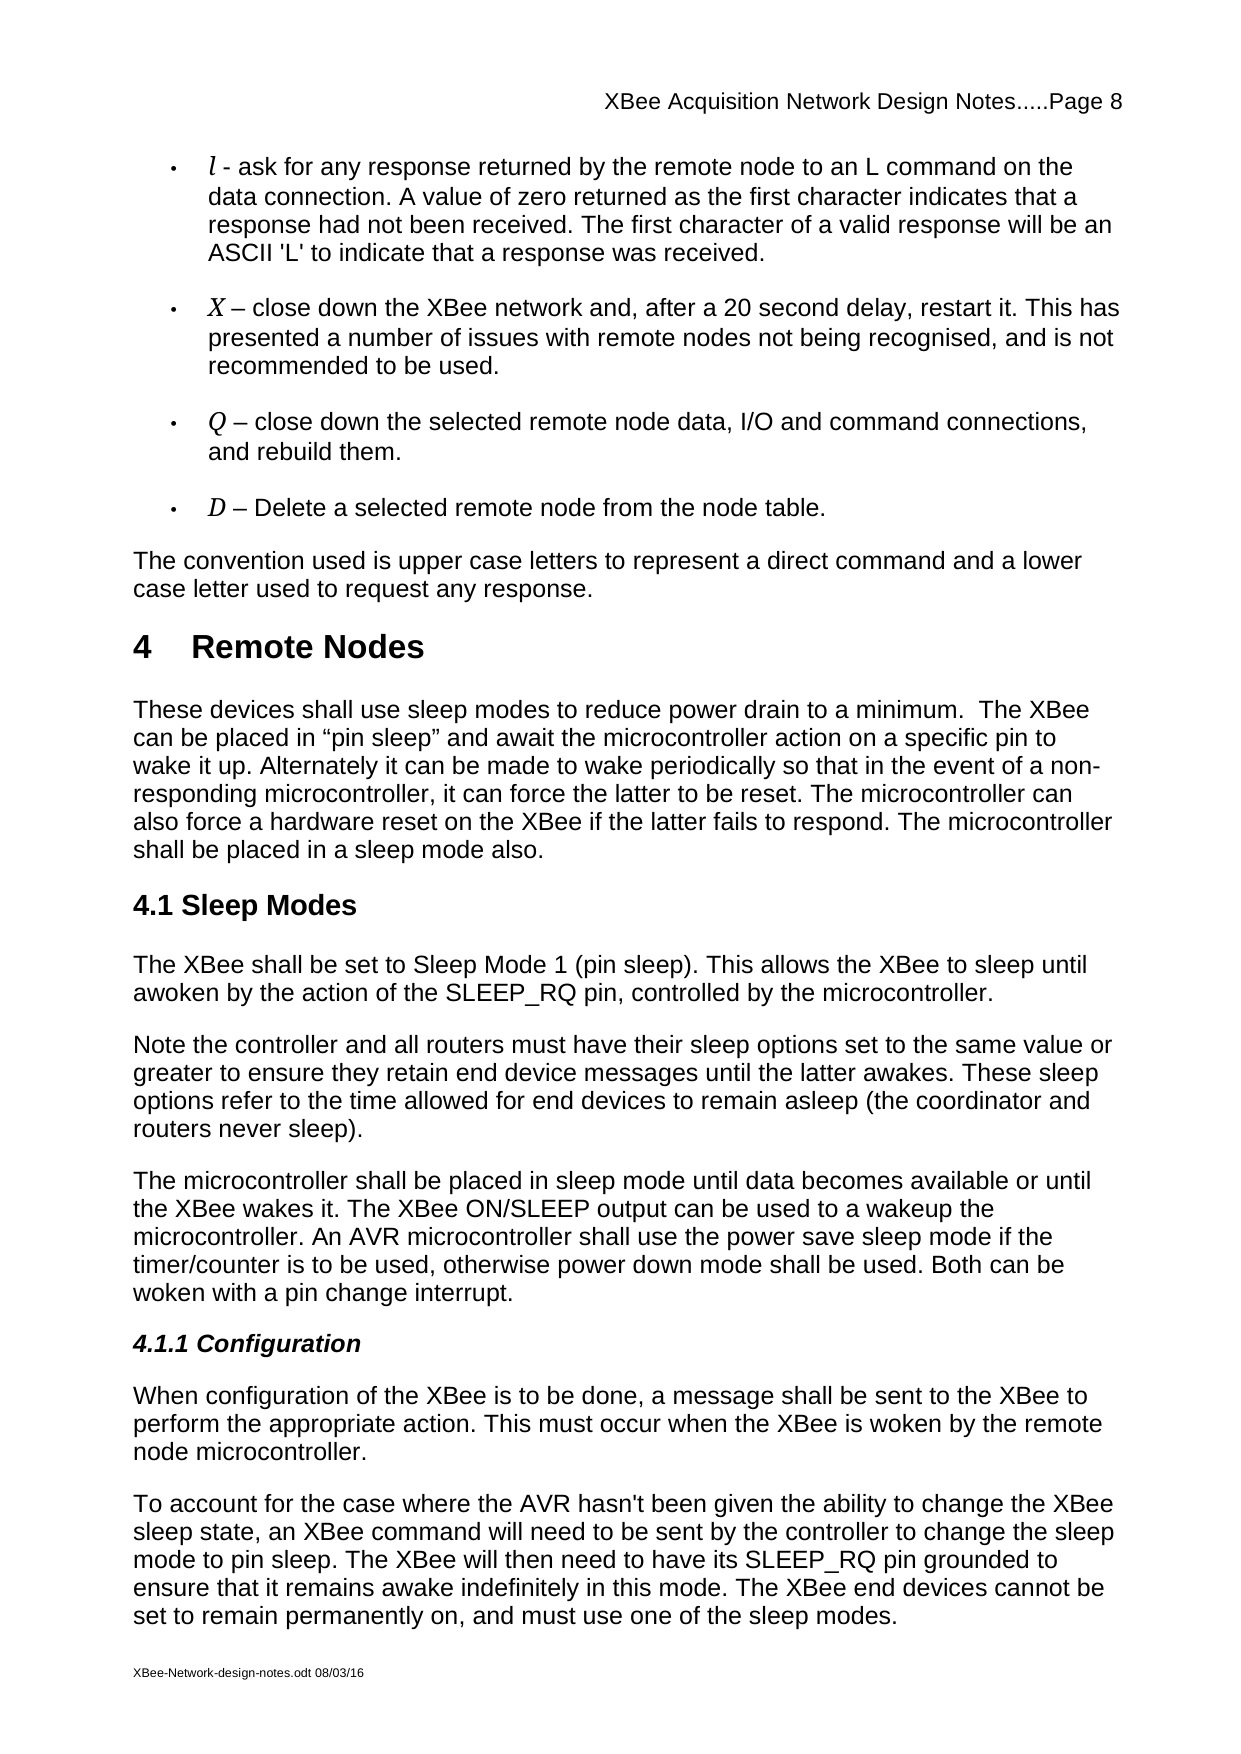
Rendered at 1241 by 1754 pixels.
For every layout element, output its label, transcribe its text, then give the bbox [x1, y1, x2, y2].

subtitle Configuration [133, 1330, 1123, 1358]
list D – Delete a selected remote node from the node table. [170, 489, 1123, 523]
list l - ask for any response returned by the remote node to an L command on the data connection. A value of zero returned as the first character indicates that a response had not been received. The first character of a valid response will be an ASCII 'L' to indicate that a response was received. [170, 149, 1123, 267]
text Note the controller and all routers must have their sleep options set to the same value or greater to ensure they retain end device messages until the latter awakes. These sleep options refer to the time allowed for end devices to remain asleep (the coordinator and routers never sleep). [133, 1031, 1123, 1143]
text These devices shall use sleep modes to reduce power drain to a minimum. The XBee can be placed in “pin sleep” and await the microcontroller action on a specific pin to wake it up. Alternately it can be made to wake periodically so that in the event of a non-responding microcontroller, it can force the latter to be reset. The microcontroller can also force a hardware reset on the XBee if the latter fails to respond. The microcontroller shall be placed in a sleep mode also. [133, 696, 1123, 864]
text To account for the case where the AVR hasn't been given the ability to change the XBee sleep state, an XBee command will need to be sent by the controller to change the sleep mode to pin sleep. The XBee will then need to have its SLEEP_RQ pin grounded to ensure that it remains awake indefinitely in this mode. The XBee end devices cannot be set to remain permanently on, and must use one of the sleep modes. [133, 1490, 1123, 1630]
text The XBee shall be set to Sleep Mode 1 (pin sleep). This allows the XBee to sleep until awoken by the action of the SLEEP_RQ pin, controlled by the microcontroller. [133, 951, 1123, 1007]
subtitle Remote Nodes [133, 628, 1123, 666]
list X – close down the XBee network and, after a 20 second delay, restart it. This has presented a number of issues with remote nodes not being recognised, and is not recommended to be used. [170, 290, 1123, 380]
text The microcontroller shall be placed in sleep mode until data becomes available or until the XBee wakes it. The XBee ON/SLEEP output can be used to a wakeup the microcontroller. An AVR microcontroller shall use the power save sleep mode if the timer/counter is to be used, otherwise power down mode shall be used. Both can be woken with a pin change interrupt. [133, 1167, 1123, 1307]
list Q – close down the selected remote node data, I/O and command connections, and rebuild them. [170, 404, 1123, 466]
text When configuration of the XBee is to be done, a message shall be sent to the XBee to perform the appropriate action. This must occur when the XBee is woken by the remote node microcontroller. [133, 1382, 1123, 1466]
text The convention used is upper case letters to represent a direct command and a lower case letter used to request any response. [133, 547, 1123, 603]
subtitle Sleep Modes [133, 888, 1123, 921]
